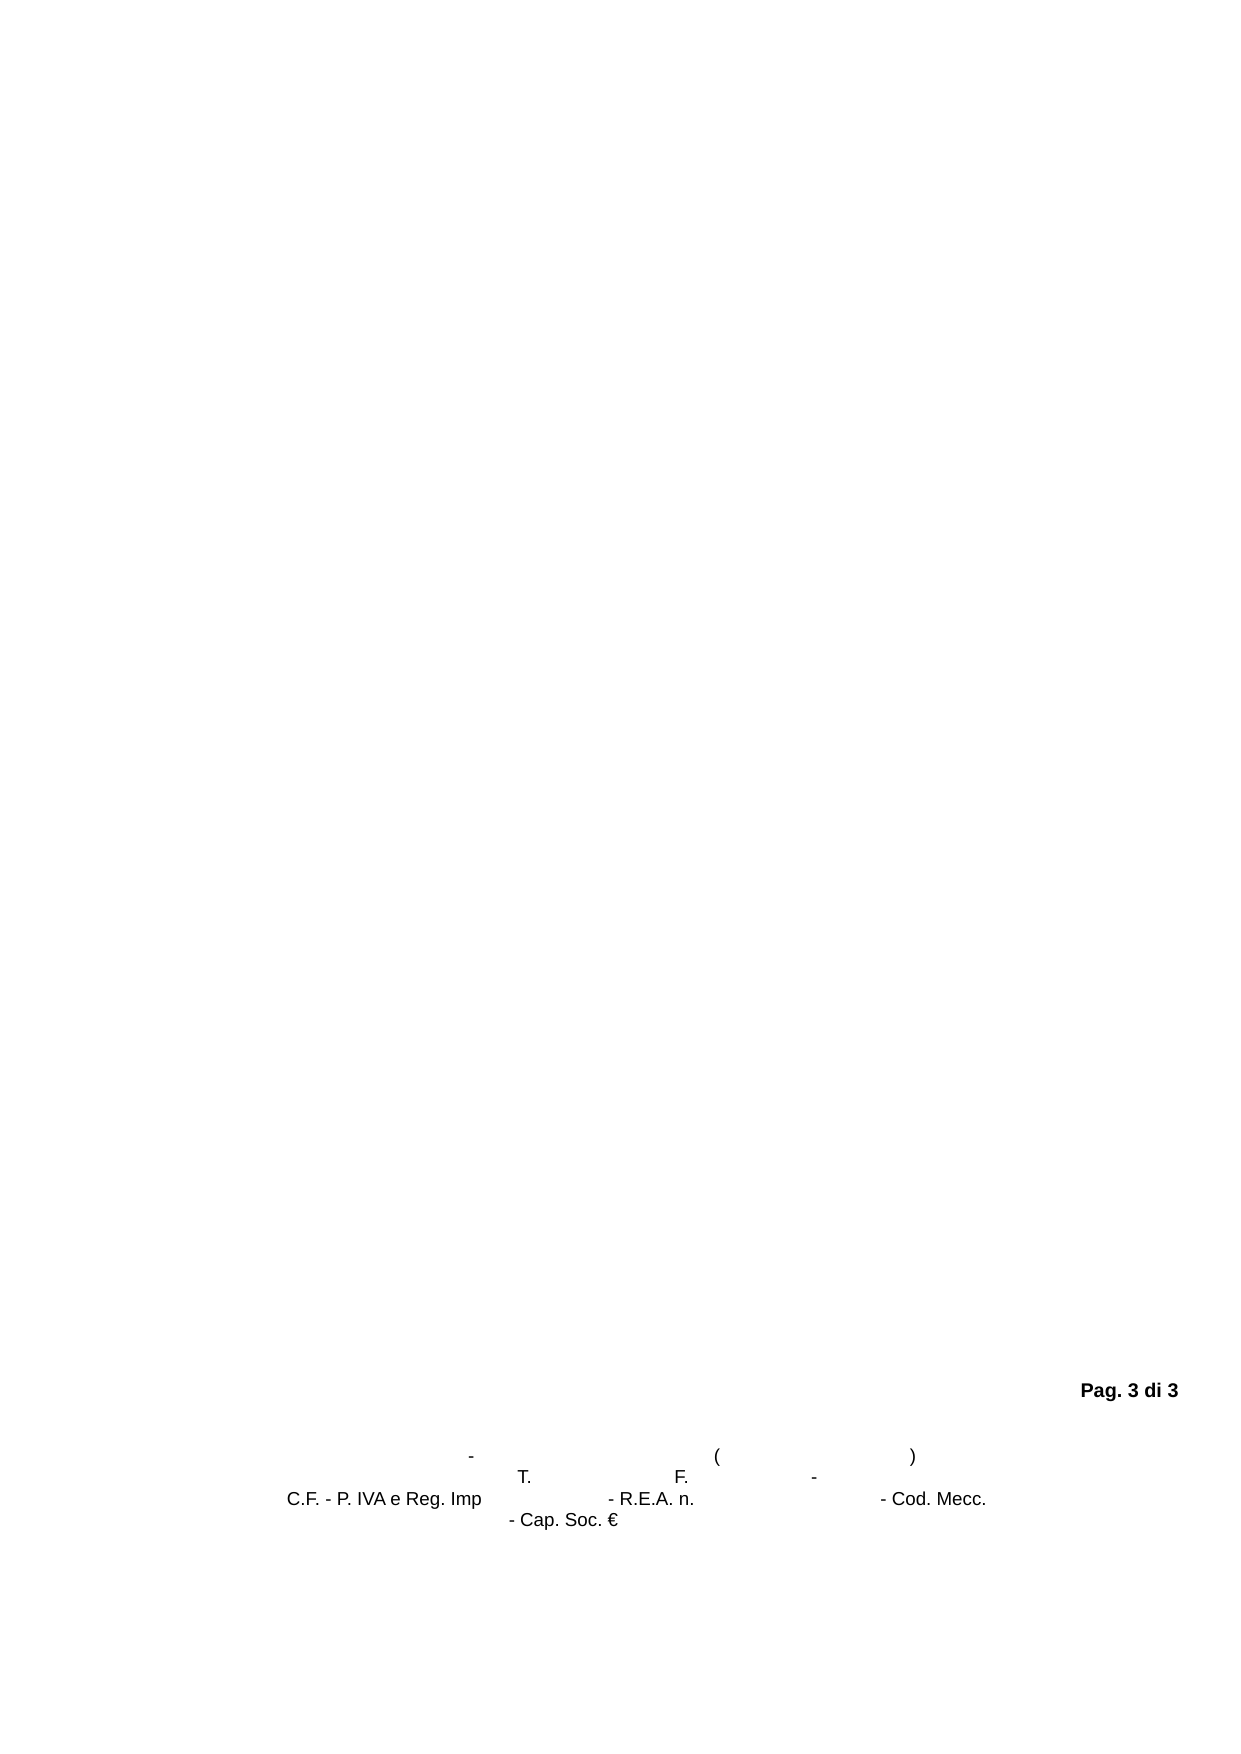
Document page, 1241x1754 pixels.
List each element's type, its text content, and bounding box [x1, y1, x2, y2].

text </for> [59, 308, 1181, 325]
text </if> [59, 290, 1181, 307]
